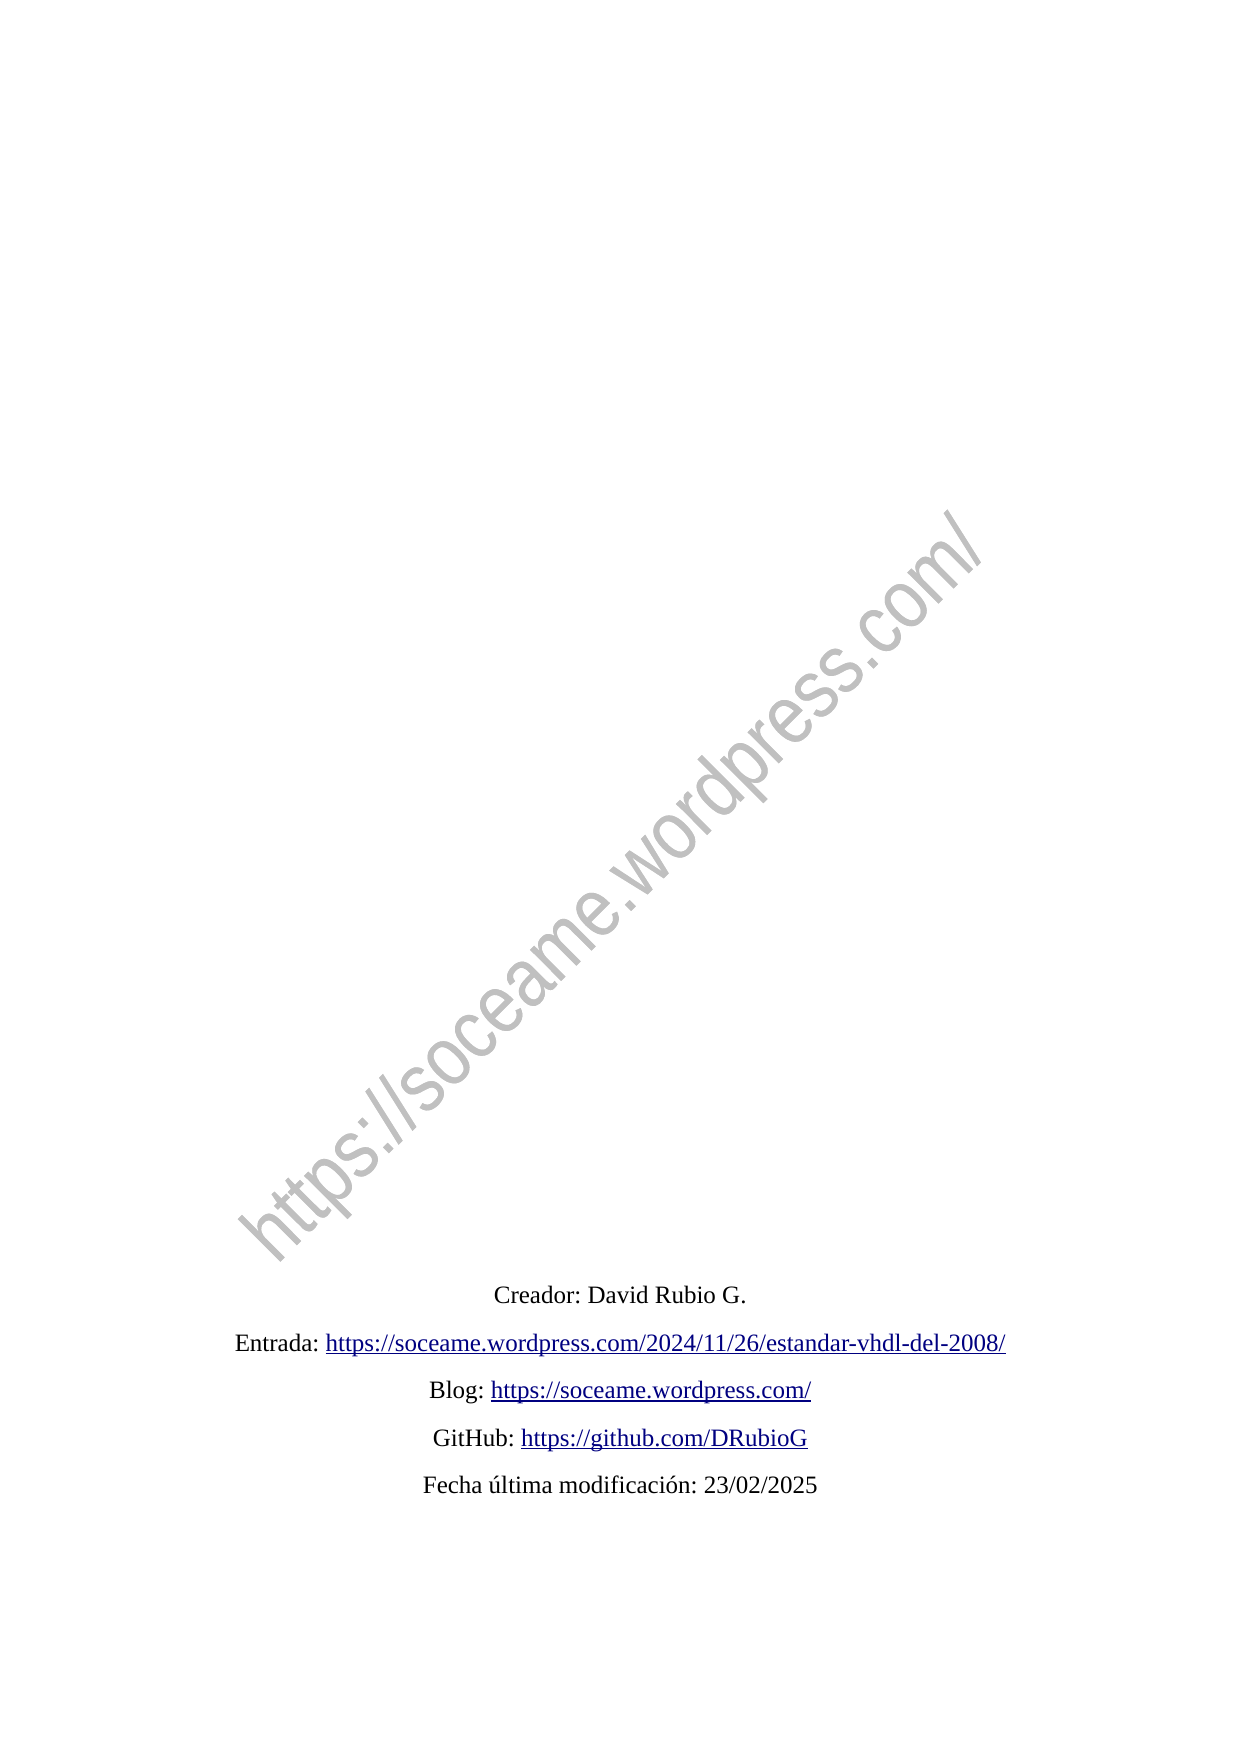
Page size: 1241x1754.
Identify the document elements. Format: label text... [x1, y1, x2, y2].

text GitHub: https://github.com/DRubioG [118, 1423, 1122, 1452]
text Entrada: https://soceame.wordpress.com/2024/11/26/estandar-vhdl-del-2008/ [118, 1328, 1122, 1357]
text Creador: David Rubio G. [118, 1280, 1122, 1309]
text Fecha última modificación: 23/02/2025 [118, 1471, 1122, 1499]
text Blog: https://soceame.wordpress.com/ [118, 1375, 1122, 1404]
